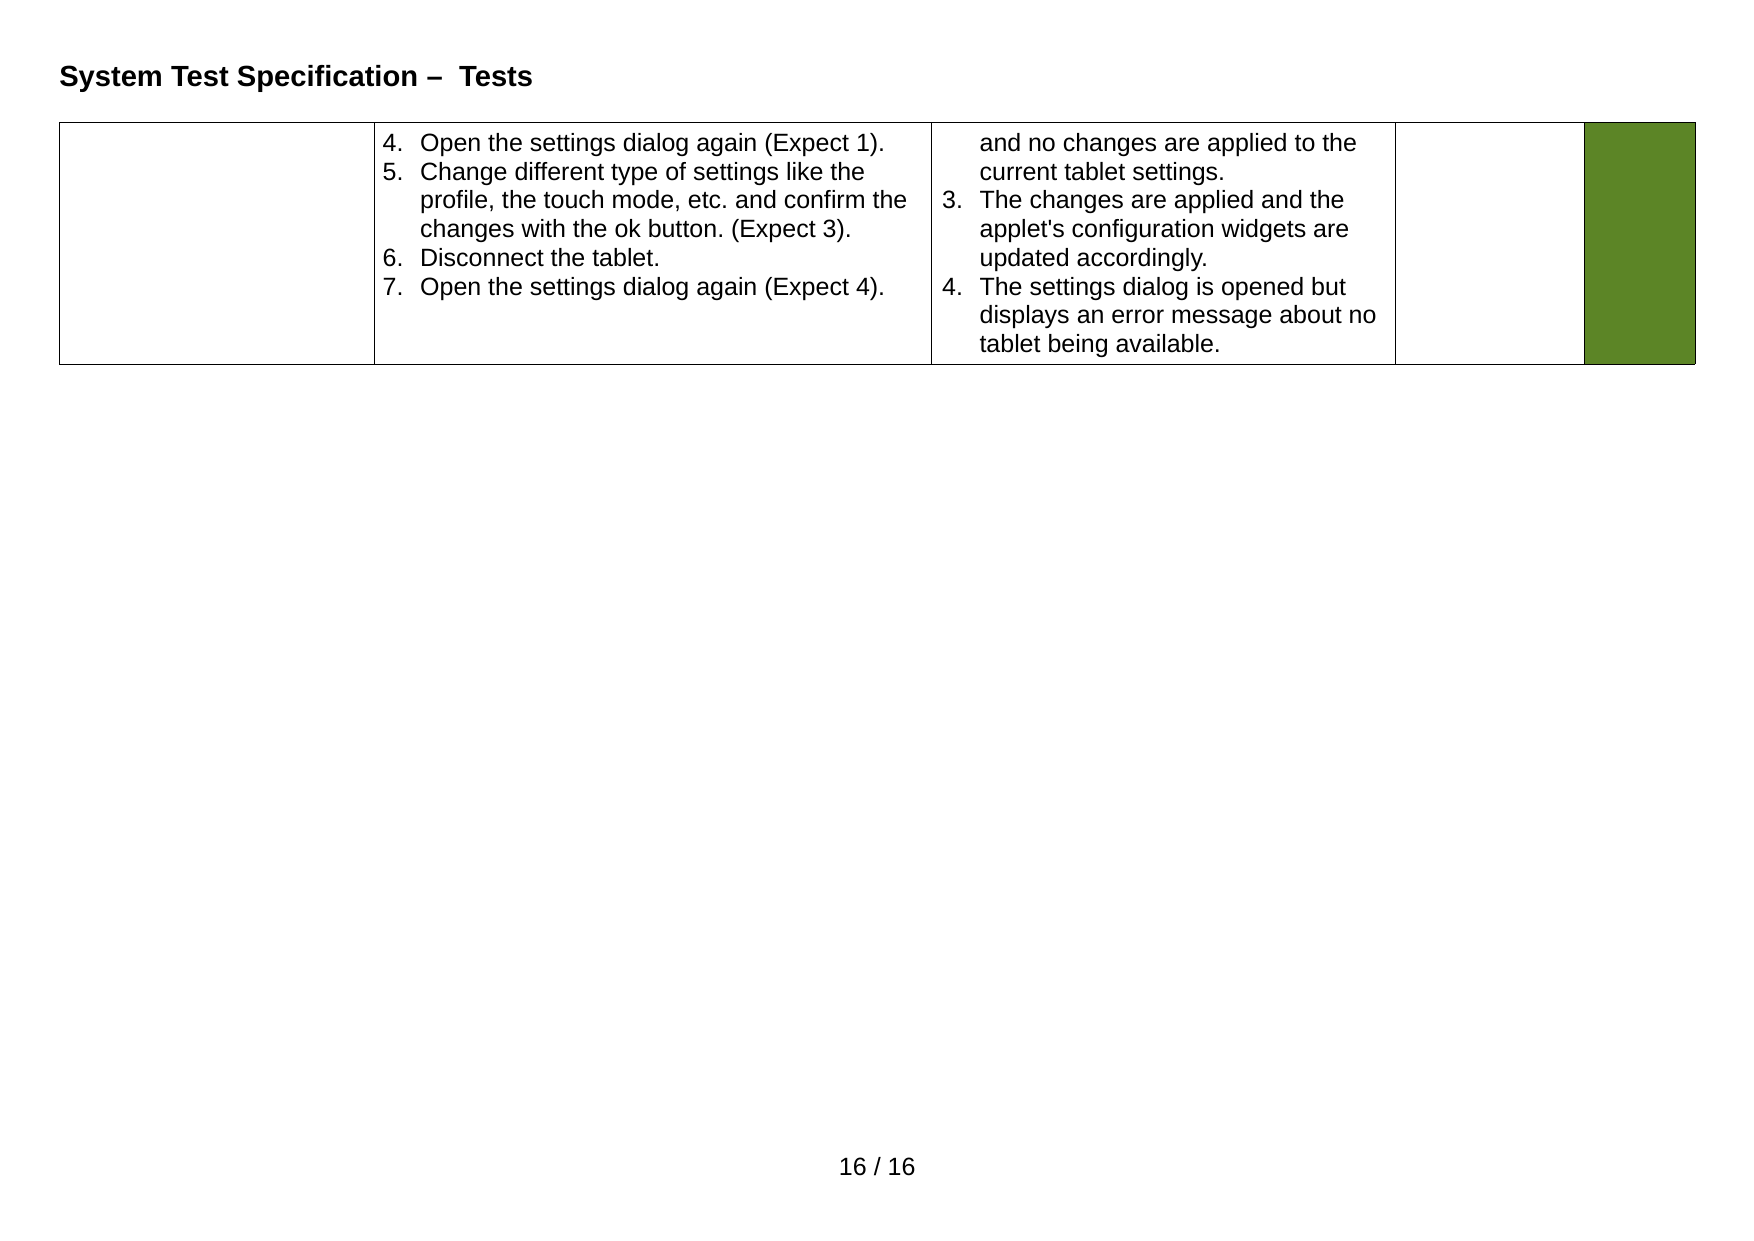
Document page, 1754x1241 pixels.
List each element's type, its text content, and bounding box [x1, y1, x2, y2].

table_cell and no changes are applied to the current tablet settings. The changes are applied and the applet's configuration widgets are updated accordingly. The settings dialog is opened but displays an error message about no tablet being available. [932, 123, 1395, 364]
table_cell [1396, 123, 1584, 364]
table_cell [1585, 123, 1695, 364]
table_cell [60, 123, 374, 364]
table_cell Connect a tablet device. Open the settings dialog by pressing the settings icon of the plasma widget (Expect 1). Cancel the settings dialog (Expect 2). Open the settings dialog again (Expect 1). Change different type of settings like the profile, the touch mode, etc. and confirm the changes with the ok button. (Expect 3). Disconnect the tablet. Open the settings dialog again (Expect 4). [375, 123, 931, 364]
